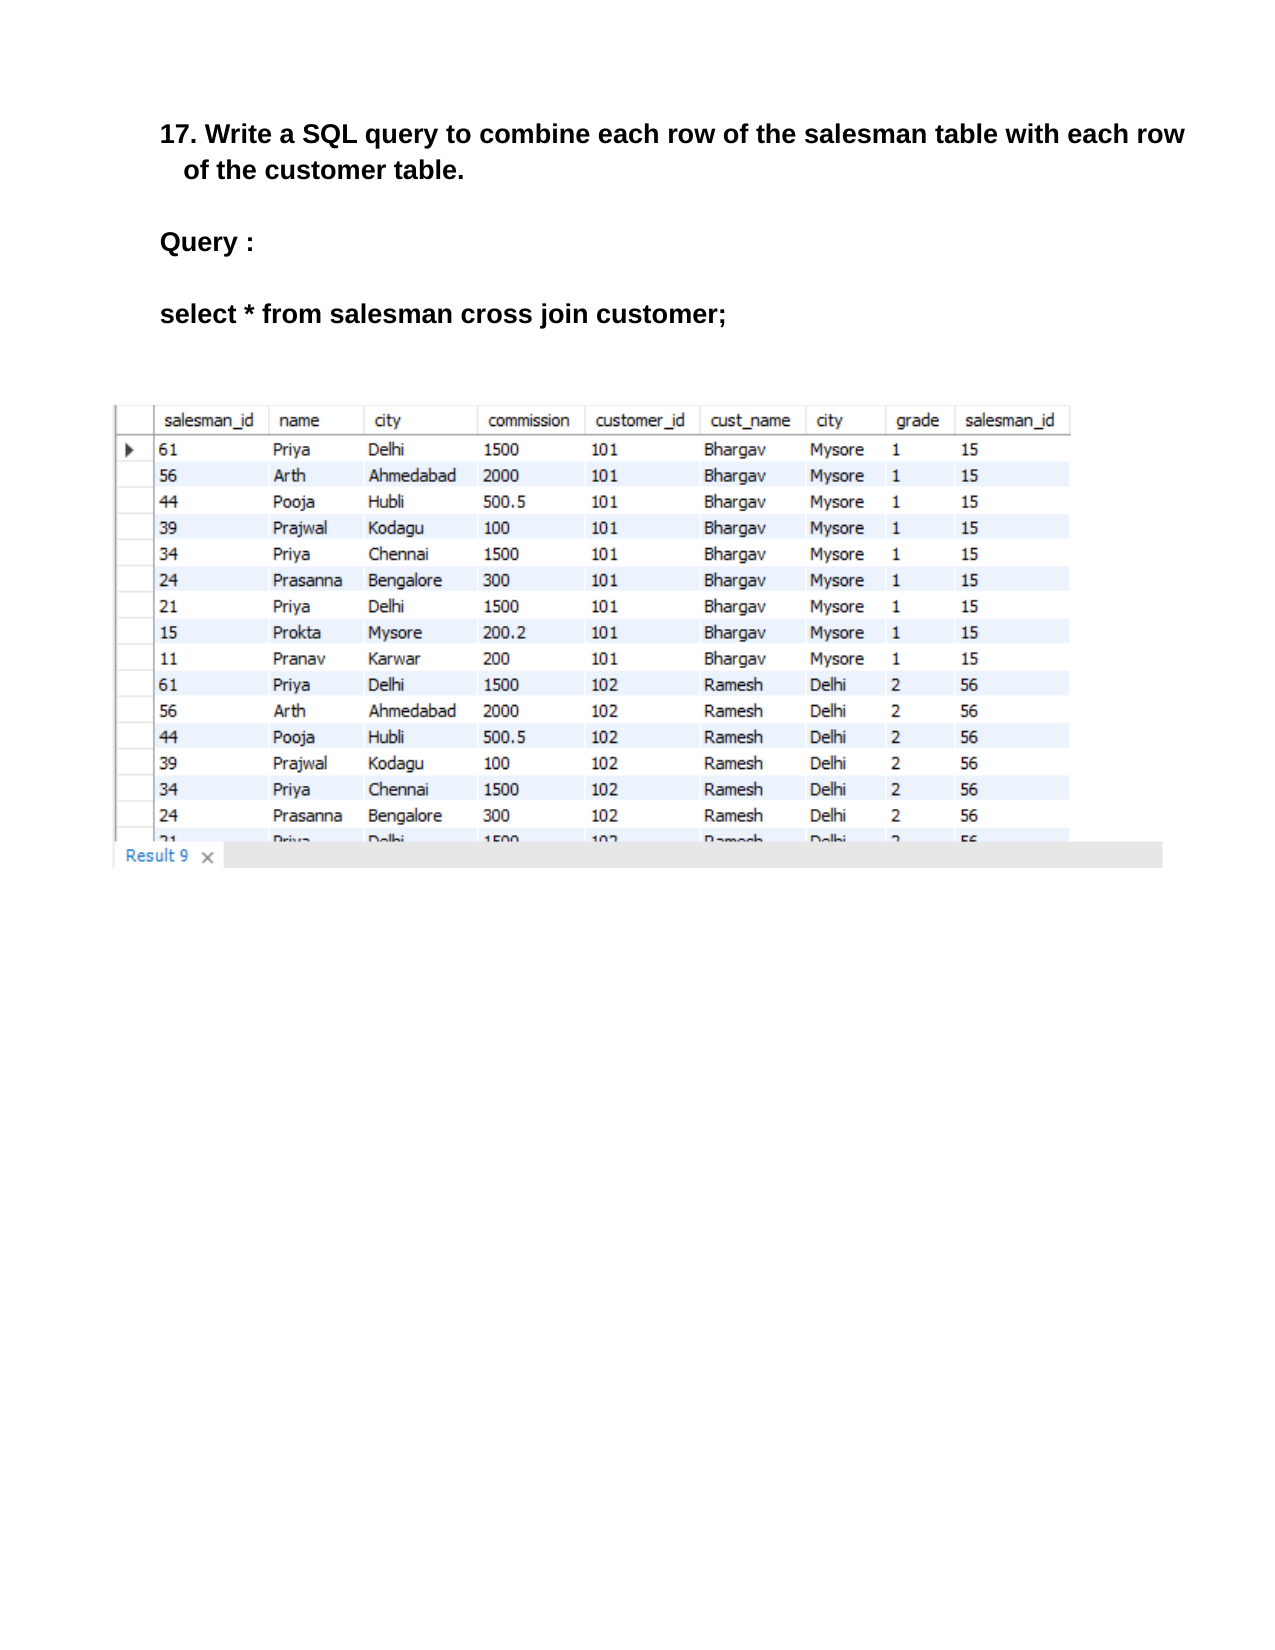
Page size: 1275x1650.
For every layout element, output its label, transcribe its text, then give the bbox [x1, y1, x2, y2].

text select * from salesman cross join customer; [159, 298, 1210, 329]
text Query : [159, 226, 1210, 257]
text 17. Write a SQL query to combine each row of the salesman table with each row of the customer table. [159, 118, 1210, 185]
picture [112, 405, 1163, 868]
